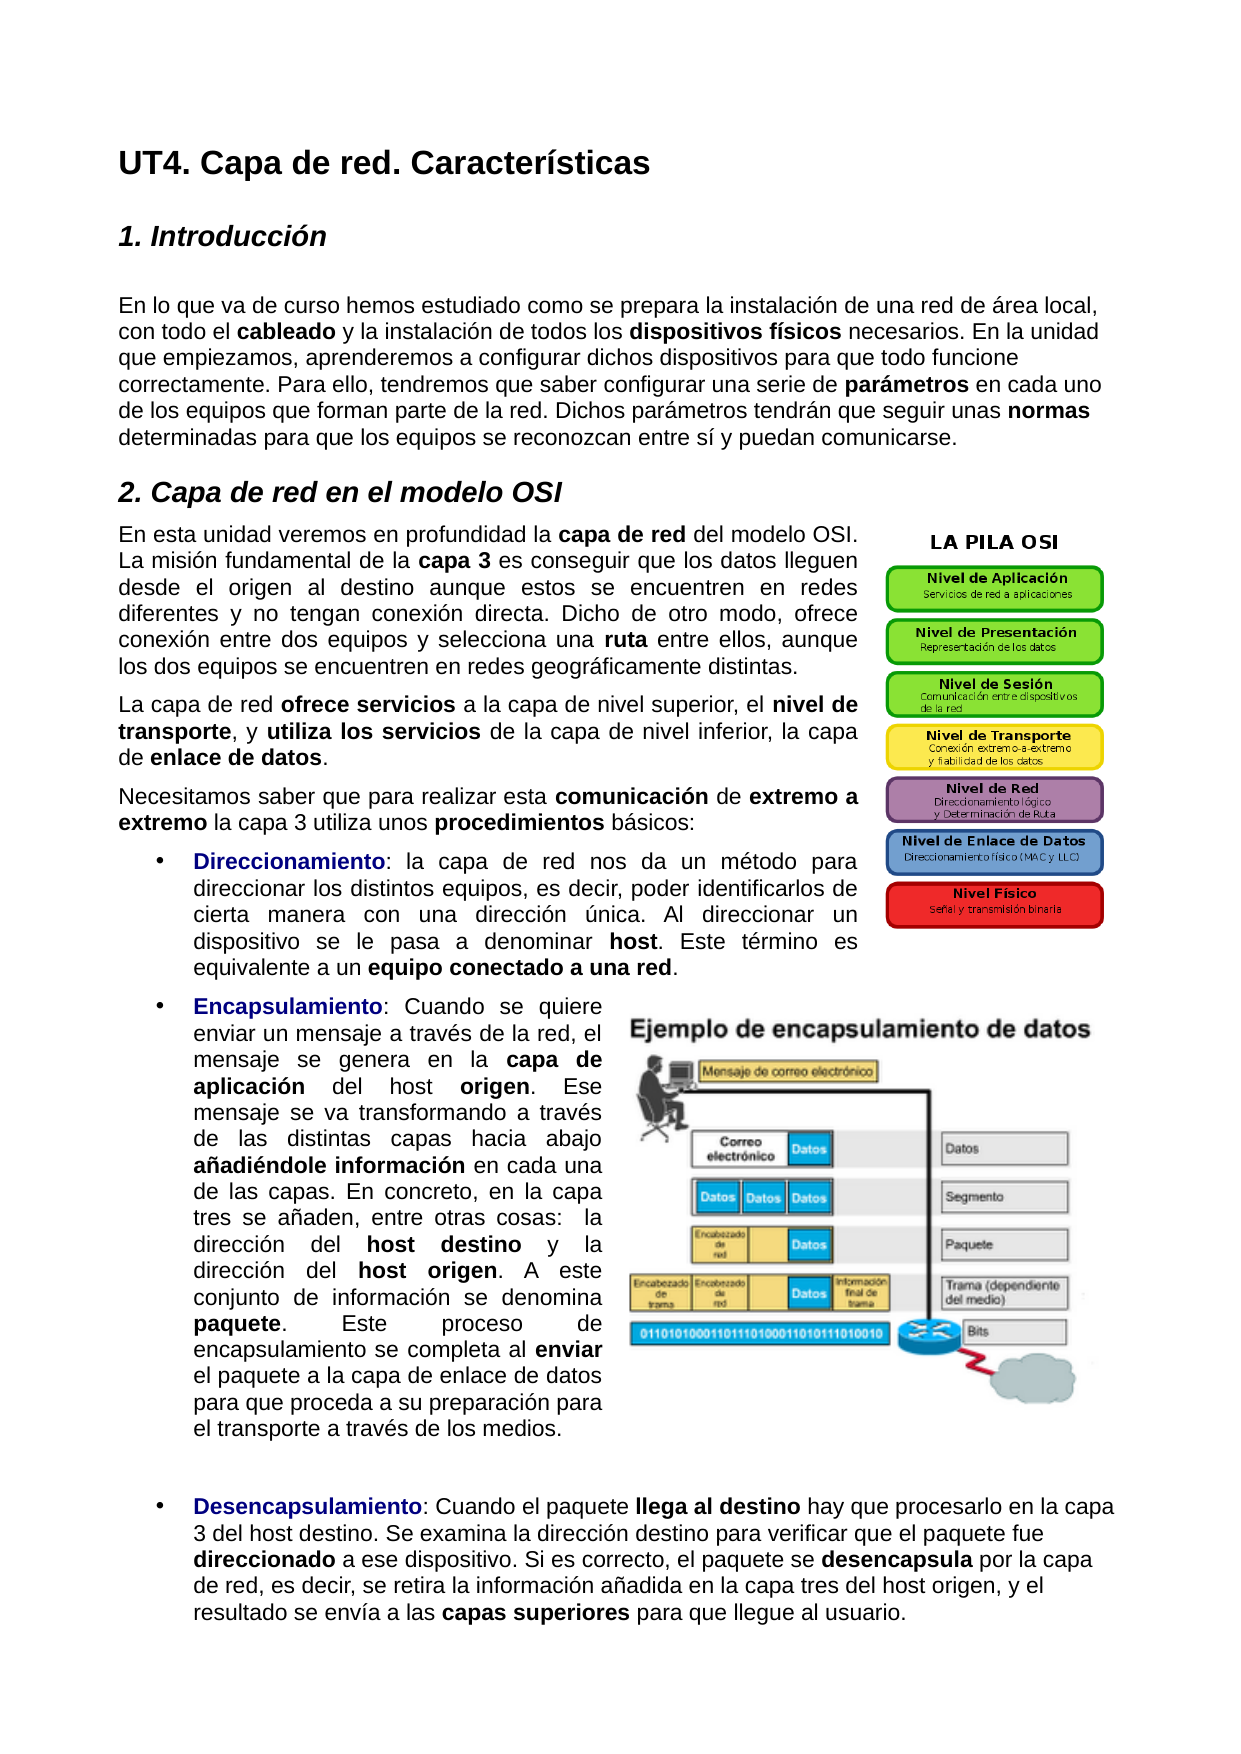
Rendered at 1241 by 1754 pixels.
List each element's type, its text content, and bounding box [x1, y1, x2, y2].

list Encapsulamiento: Cuando se quiere enviar un mensaje a través de la red, el mensaje se genera en la capa de aplicación del host origen. Ese mensaje se va transformando a través de las distintas capas hacia abajo añadiéndole información en cada una de las capas. En concreto, en la capa tres se añaden, entre otras cosas: la dirección del host destino y la dirección del host origen. A este conjunto de información se denomina paquete. Este proceso de encapsulamiento se completa al enviar el paquete a la capa de enlace de datos para que proceda a su preparación para el transporte a través de los medios. [156, 993, 1122, 1442]
text La capa de red ofrece servicios a la capa de nivel superior, el nivel de transporte, y utiliza los servicios de la capa de nivel inferior, la capa de enlace de datos. [118, 691, 876, 771]
text En lo que va de curso hemos estudiado como se prepara la instalación de una red de área local, con todo el cableado y la instalación de todos los dispositivos físicos necesarios. En la unidad que empiezamos, aprenderemos a configurar dichos dispositivos para que todo funcione correctamente. Para ello, tendremos que saber configurar una serie de parámetros en cada uno de los equipos que forman parte de la red. Dichos parámetros tendrán que seguir unas normas determinadas para que los equipos se reconozcan entre sí y puedan comunicarse. [118, 292, 1122, 450]
text En esta unidad veremos en profundidad la capa de red del modelo OSI. La misión fundamental de la capa 3 es conseguir que los datos lleguen desde el origen al destino aunque estos se encuentren en redes diferentes y no tengan conexión directa. Dicho de otro modo, ofrece conexión entre dos equipos y selecciona una ruta entre ellos, aunque los dos equipos se encuentren en redes geográficamente distintas. [118, 521, 1122, 679]
text Necesitamos saber que para realizar esta comunicación de extremo a extremo la capa 3 utiliza unos procedimientos básicos: [118, 783, 876, 836]
list Desencapsulamiento: Cuando el paquete llega al destino hay que procesarlo en la capa 3 del host destino. Se examina la dirección destino para verificar que el paquete fue direccionado a ese dispositivo. Si es correcto, el paquete se desencapsula por la capa de red, es decir, se retira la información añadida en la capa tres del host origen, y el resultado se envía a las capas superiores para que llegue al usuario. [156, 1493, 1122, 1625]
subtitle 2. Capa de red en el modelo OSI [118, 475, 1122, 508]
subtitle UT4. Capa de red. Características [118, 143, 1122, 182]
subtitle 1. Introducción [118, 219, 1122, 253]
picture [876, 531, 1111, 934]
picture [620, 1009, 1103, 1419]
list Direccionamiento: la capa de red nos da un método para direccionar los distintos equipos, es decir, poder identificarlos de cierta manera con una dirección única. Al direccionar un dispositivo se le pasa a denominar host. Este término es equivalente a un equipo conectado a una red. [156, 848, 1122, 981]
